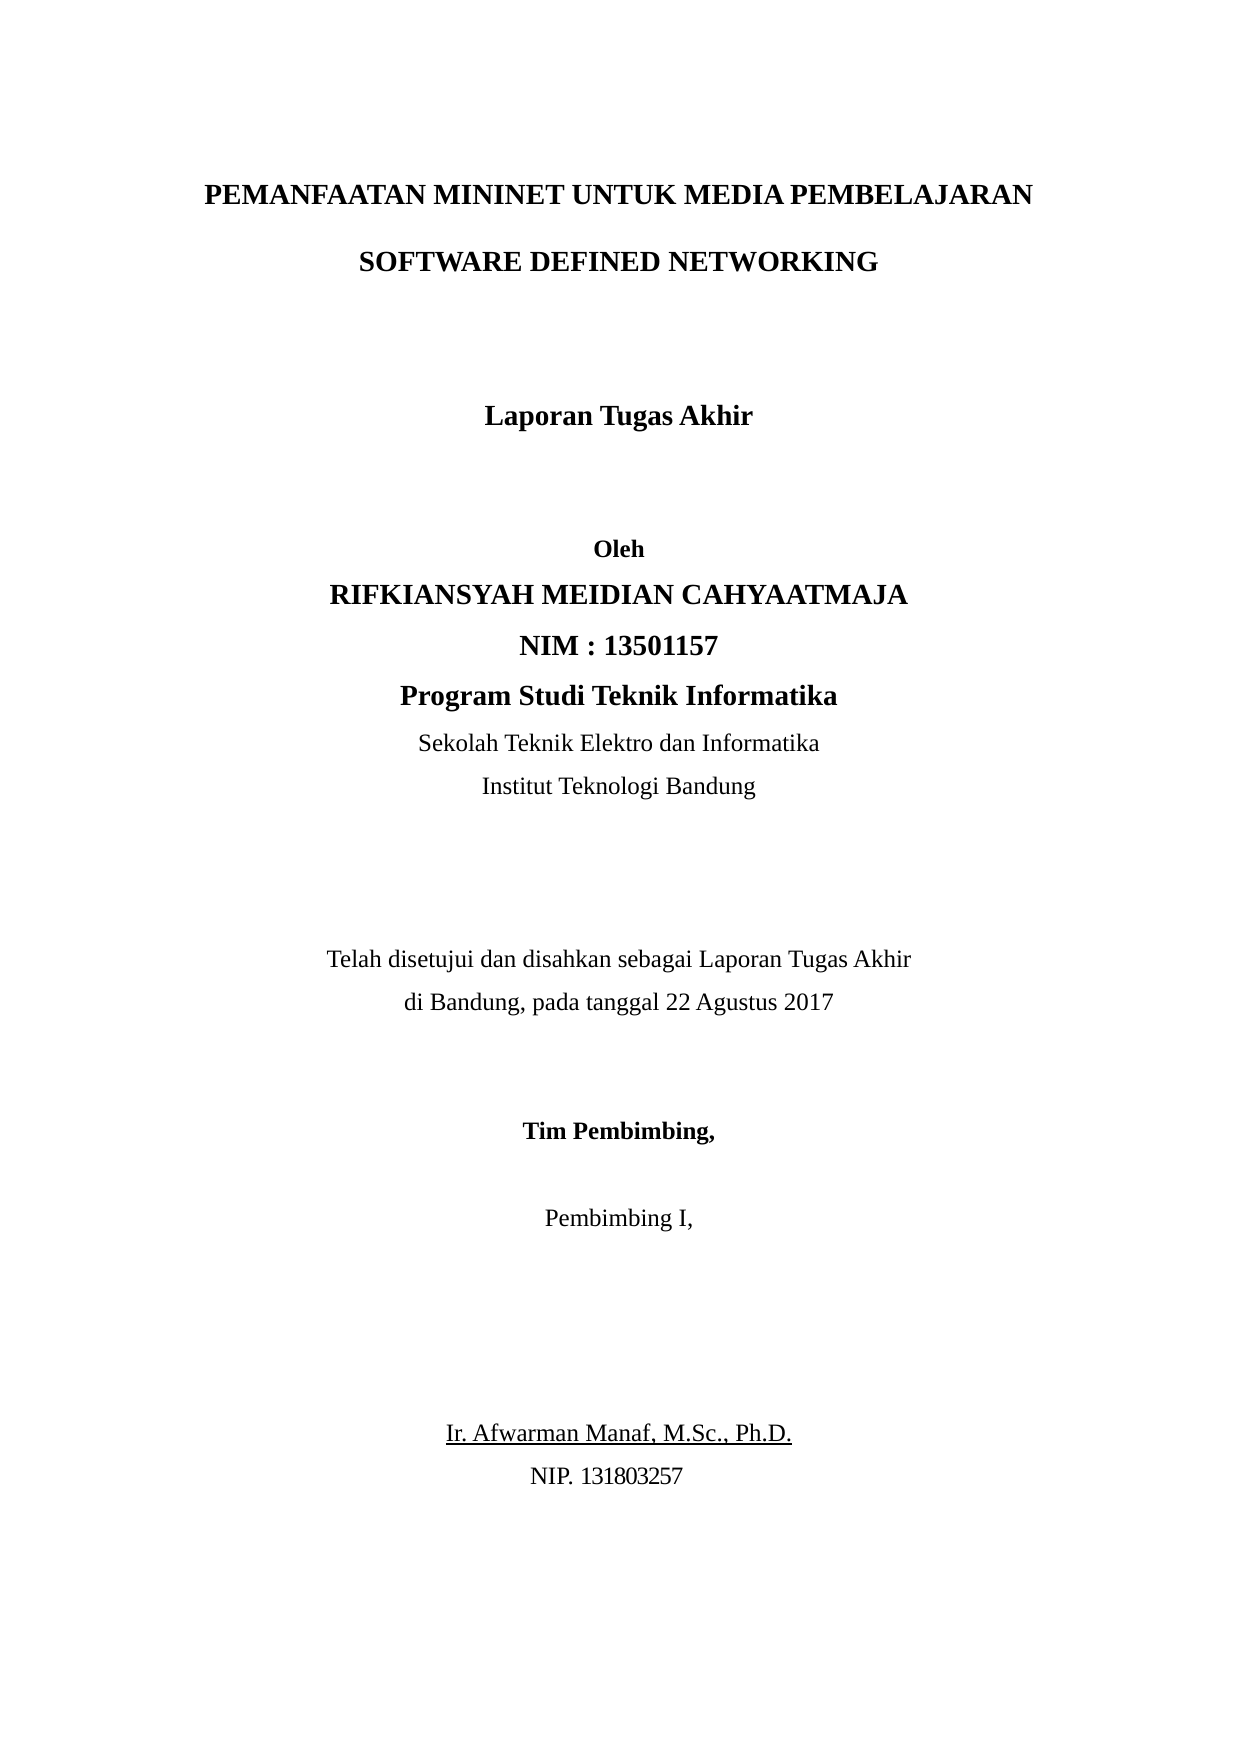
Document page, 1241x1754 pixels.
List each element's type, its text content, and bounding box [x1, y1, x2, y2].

text Pembimbing I, [191, 1203, 1047, 1231]
text PEMANFAATAN MININET UNTUK MEDIA PEMBELAJARAN SOFTWARE DEFINED NETWORKING [191, 177, 1047, 278]
text Sekolah Teknik Elektro dan Informatika [191, 728, 1047, 757]
text Ir. Afwarman Manaf, M.Sc., Ph.D. [191, 1418, 1047, 1447]
text NIM : 13501157 [191, 628, 1047, 661]
text Telah disetujui dan disahkan sebagai Laporan Tugas Akhir [191, 944, 1047, 973]
text NIP. 131803257 [191, 1461, 1047, 1490]
text Tim Pembimbing, [191, 1116, 1047, 1145]
text Laporan Tugas Akhir [191, 398, 1047, 431]
text Oleh [191, 534, 1047, 563]
text di Bandung, pada tanggal 22 Agustus 2017 [191, 987, 1047, 1016]
text Program Studi Teknik Informatika [191, 678, 1047, 711]
text RIFKIANSYAH MEIDIAN CAHYAATMAJA [191, 577, 1047, 611]
text Institut Teknologi Bandung [191, 771, 1047, 800]
